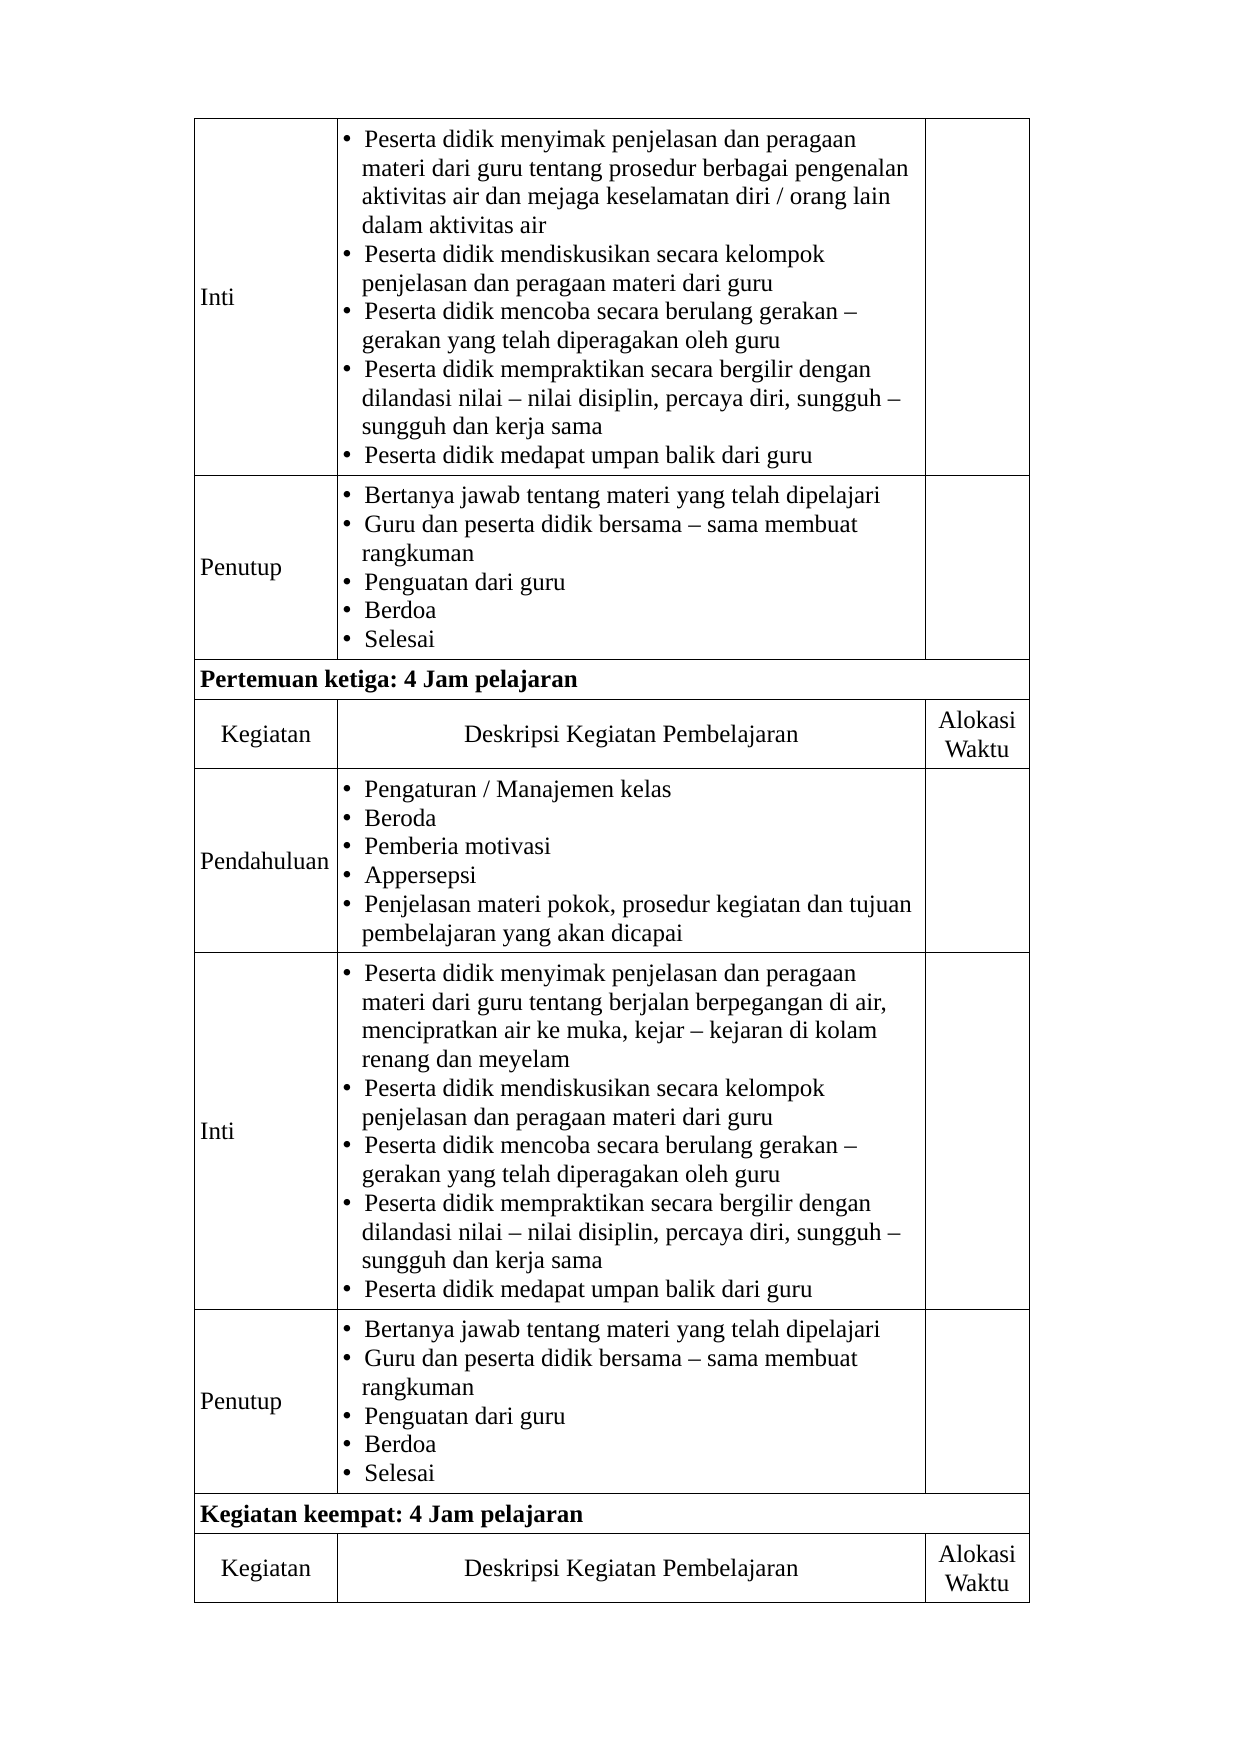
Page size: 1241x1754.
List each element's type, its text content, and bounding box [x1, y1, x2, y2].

table_cell Bertanya jawab tentang materi yang telah dipelajari Guru dan peserta didik bersama – sama membuat rangkuman Penguatan dari guru Berdoa Selesai [338, 1310, 925, 1493]
table_cell Inti [195, 119, 337, 475]
table_cell Kegiatan [195, 1534, 337, 1602]
table_cell Alokasi Waktu [926, 700, 1029, 768]
table_cell [926, 1310, 1029, 1493]
table_cell Alokasi Waktu [926, 1534, 1029, 1602]
table_cell Penutup [195, 476, 337, 659]
table_cell Pengaturan / Manajemen kelas Beroda Pemberia motivasi Appersepsi Penjelasan materi pokok, prosedur kegiatan dan tujuan pembelajaran yang akan dicapai [338, 769, 925, 952]
table_cell Kegiatan keempat: 4 Jam pelajaran [195, 1494, 1029, 1533]
table_cell [926, 953, 1029, 1309]
table_cell Pertemuan ketiga: 4 Jam pelajaran [195, 660, 1029, 699]
table_cell Deskripsi Kegiatan Pembelajaran [338, 700, 925, 768]
table_cell Pendahuluan [195, 769, 337, 952]
table_cell Penutup [195, 1310, 337, 1493]
table_cell Peserta didik menyimak penjelasan dan peragaan materi dari guru tentang prosedur berbagai pengenalan aktivitas air dan mejaga keselamatan diri / orang lain dalam aktivitas air Peserta didik mendiskusikan secara kelompok penjelasan dan peragaan materi dari guru Peserta didik mencoba secara berulang gerakan – gerakan yang telah diperagakan oleh guru Peserta didik mempraktikan secara bergilir dengan dilandasi nilai – nilai disiplin, percaya diri, sungguh – sungguh dan kerja sama Peserta didik medapat umpan balik dari guru [338, 119, 925, 475]
table_cell [926, 119, 1029, 475]
table_cell Bertanya jawab tentang materi yang telah dipelajari Guru dan peserta didik bersama – sama membuat rangkuman Penguatan dari guru Berdoa Selesai [338, 476, 925, 659]
table_cell [926, 476, 1029, 659]
table_cell Inti [195, 953, 337, 1309]
table_cell Kegiatan [195, 700, 337, 768]
table_cell Peserta didik menyimak penjelasan dan peragaan materi dari guru tentang berjalan berpegangan di air, mencipratkan air ke muka, kejar – kejaran di kolam renang dan meyelam Peserta didik mendiskusikan secara kelompok penjelasan dan peragaan materi dari guru Peserta didik mencoba secara berulang gerakan – gerakan yang telah diperagakan oleh guru Peserta didik mempraktikan secara bergilir dengan dilandasi nilai – nilai disiplin, percaya diri, sungguh – sungguh dan kerja sama Peserta didik medapat umpan balik dari guru [338, 953, 925, 1309]
table_cell Deskripsi Kegiatan Pembelajaran [338, 1534, 925, 1602]
table_cell [926, 769, 1029, 952]
